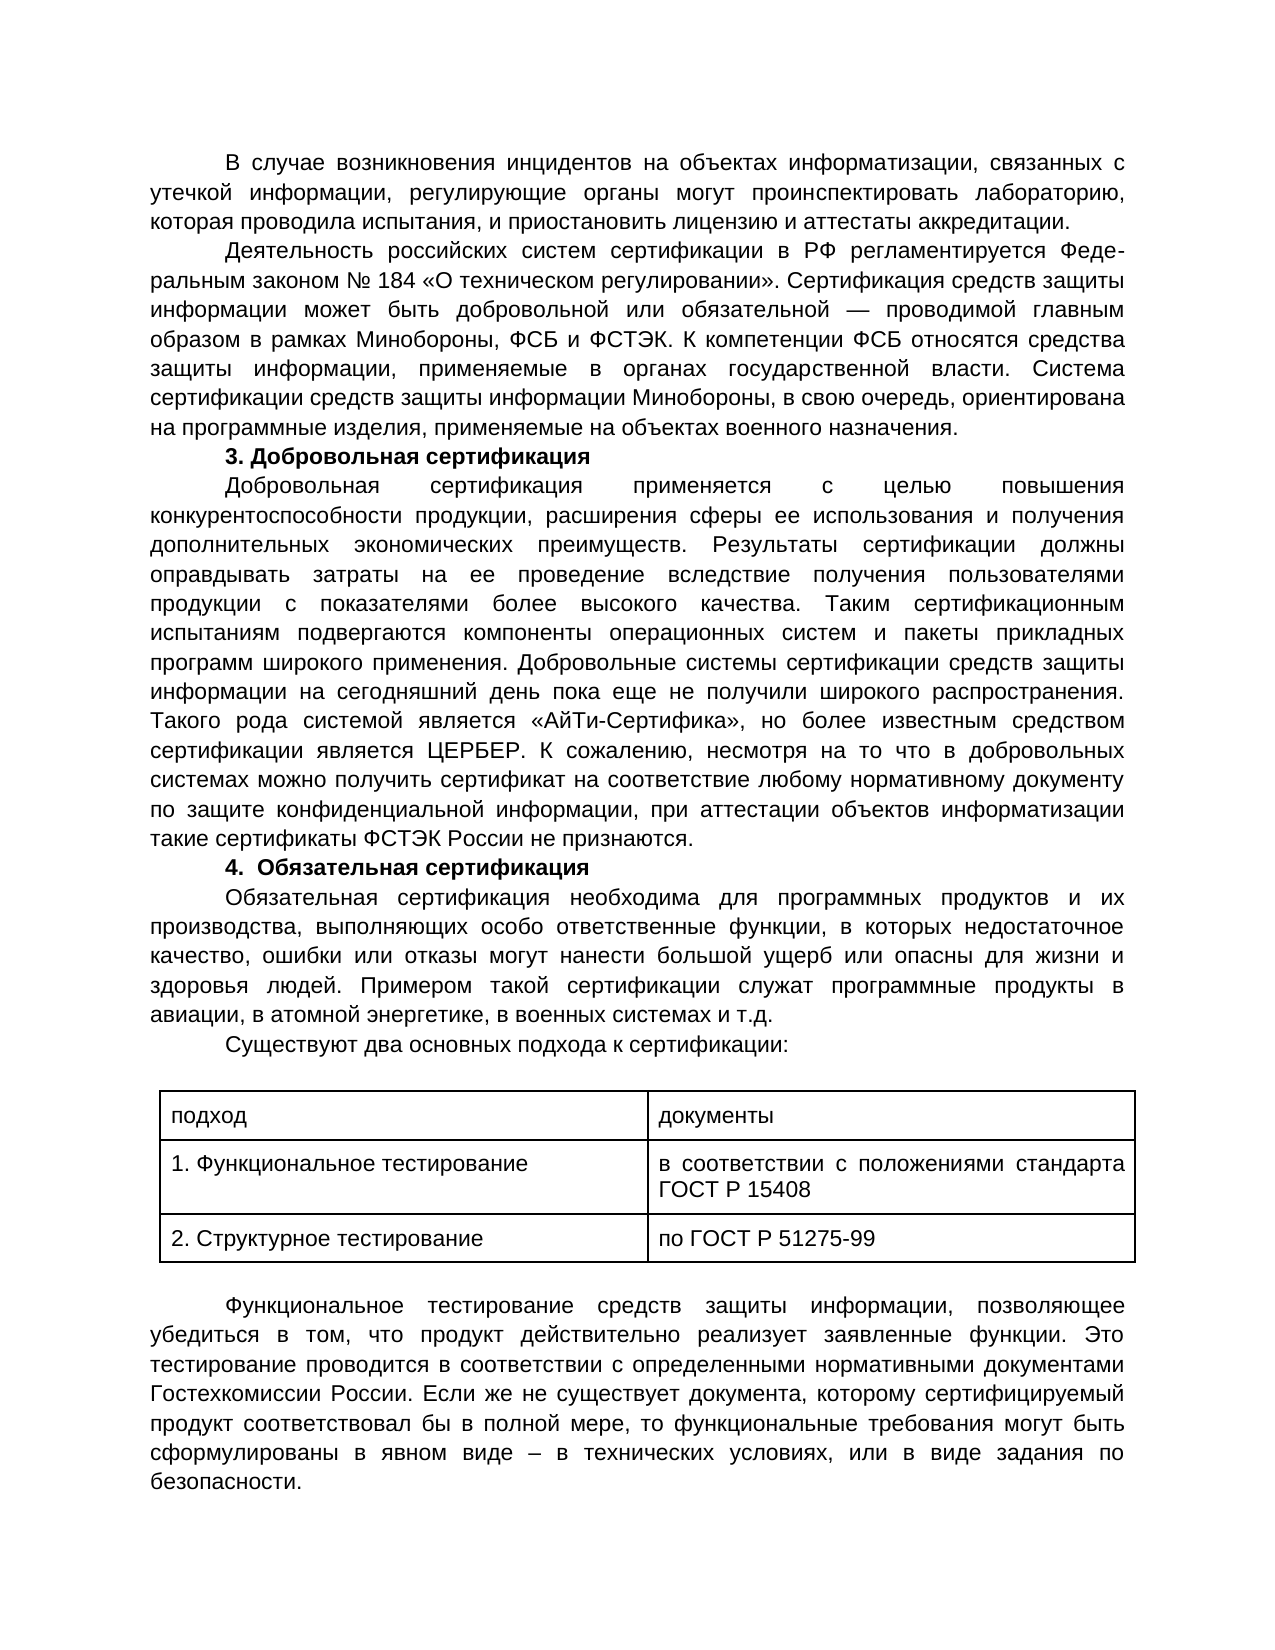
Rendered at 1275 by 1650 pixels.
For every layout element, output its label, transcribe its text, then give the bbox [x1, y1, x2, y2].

table_header документы [649, 1092, 1134, 1138]
text 3. Добровольная сертификация [150, 444, 1125, 469]
text Деятельность российских систем сертификации в РФ регламентируется Феде­ральным законом № 184 «О техническом регулировании». Сертификация средств защиты информации может быть добровольной или обязательной — проводимой главным образом в рамках Минобороны, ФСБ и ФСТЭК. К компетенции ФСБ отно­сятся средства защиты информации, применяемые в органах государ­ственной власти. Система сертификации средств защиты информации Минобо­роны, в свою очередь, ориентирована на программные изделия, применяемые на объектах военного назначения. [150, 238, 1125, 440]
text Добровольная сертификация применяется с целью повышения конкурентоспособности продукции, расширения сферы ее использования и получения дополнительных экономических преимуществ. Результаты сертификации должны оправдывать затраты на ее проведение вследствие получения пользователями продукции с показателями более высокого качества. Таким сертификационным испытаниям подвергаются компоненты операционных систем и пакеты прикладных программ широкого применения. Добровольные системы сертификации средств защиты информации на сего­дняшний день пока еще не получили широкого распространения. Такого рода системой является «АйТи-Сертифи­ка», но более известным средством сертификации является ЦЕРБЕР. К сожалению, несмотря на то что в добровольных системах можно получить сертификат на соответствие любому нормативному документу по защите конфи­денциальной информации, при аттестации объектов информатизации такие сертификаты ФСТЭК России не признаются. [150, 473, 1125, 851]
table_header подход [161, 1092, 647, 1138]
text В случае возникновения инцидентов на объектах информа­тизации, связанных с утечкой информации, регулирующие органы могут проин­спектировать лабораторию, которая проводила испытания, и приостанов­ить лицензию и аттестаты аккредитации. [150, 150, 1125, 234]
text 4. Обязательная сертификация [150, 855, 1125, 881]
table_cell 1. Функциональное тестирование [161, 1141, 647, 1213]
table_cell в соответствии с положени­ями стандарта ГОСТ Р 15408 [649, 1141, 1134, 1213]
table_cell по ГОСТ Р 51275-99 [649, 1215, 1134, 1261]
text Существуют два основных подхода к сертификации: [150, 1031, 1125, 1057]
text Функциональное тестирование средств защиты информации, позволяю­щее убедиться в том, что продукт действительно реализует заявленные функции. Это тестирование проводится в соответствии с определенными нормативными документами Гостехкомиссии России. Если же не существует документа, которому сертифицируемый продукт соответствовал бы в полной мере, то функциональные требова­ния могут быть сформулированы в явном виде – в технических условиях, или в виде задания по безопасности. [150, 1293, 1125, 1494]
text Обязательная сертификация необходима для программных продуктов и их производства, выполняющих особо ответственные функции, в которых недостаточное качество, ошибки или отказы могут нанести большой ущерб или опасны для жизни и здоровья людей. Примером такой сертификации служат программные продукты в авиации, в атомной энергетике, в военных системах и т.д. [150, 884, 1125, 1027]
table_cell 2. Структурное тестирование [161, 1215, 647, 1261]
